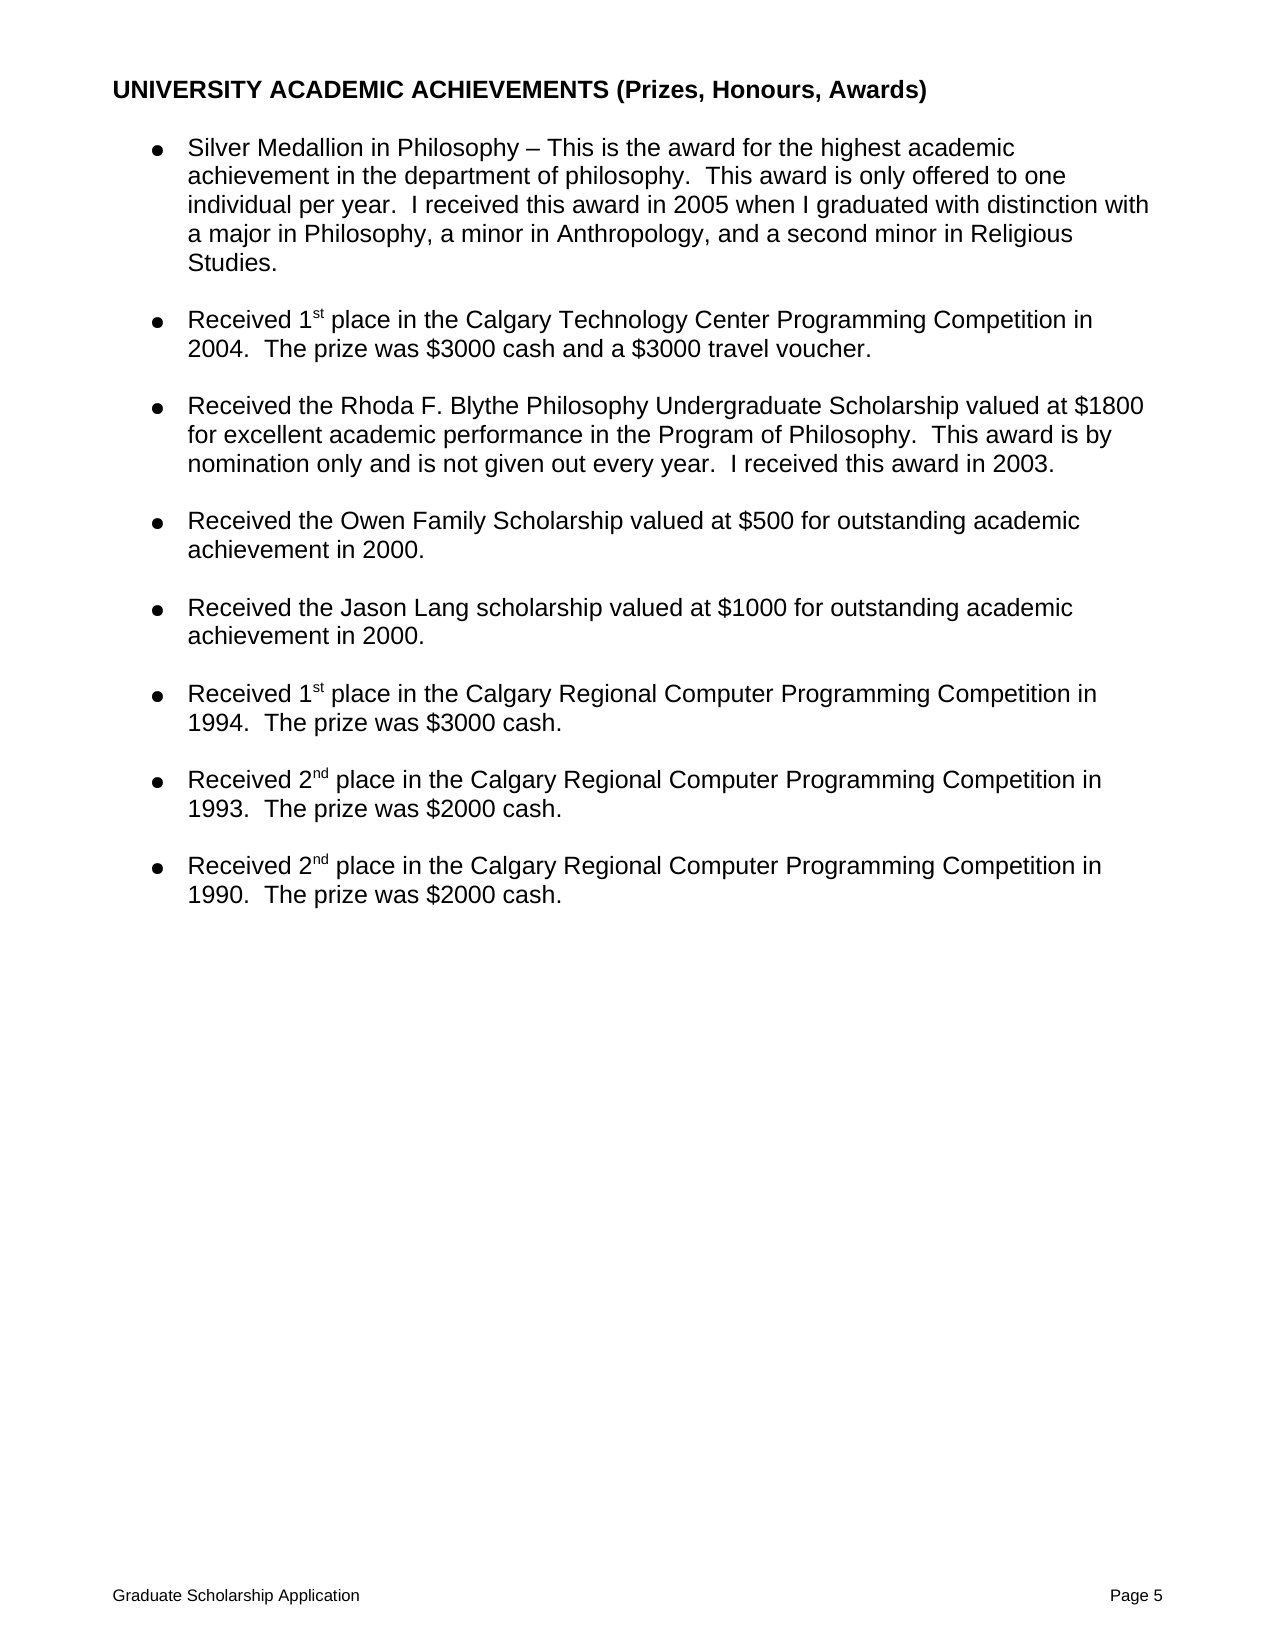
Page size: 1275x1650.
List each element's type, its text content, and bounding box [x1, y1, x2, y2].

list Received 2nd place in the Calgary Regional Computer Programming Competition in 1993. The prize was $2000 cash. [150, 765, 1162, 822]
list Received the Rhoda F. Blythe Philosophy Undergraduate Scholarship valued at $1800 for excellent academic performance in the Program of Philosophy. This award is by nomination only and is not given out every year. I received this award in 2003. [150, 391, 1162, 477]
list Received 1st place in the Calgary Regional Computer Programming Competition in 1994. The prize was $3000 cash. [150, 679, 1162, 736]
list Received 1st place in the Calgary Technology Center Programming Competition in 2004. The prize was $3000 cash and a $3000 travel voucher. [150, 305, 1162, 362]
list Received the Jason Lang scholarship valued at $1000 for outstanding academic achievement in 2000. [150, 592, 1162, 650]
list Received 2nd place in the Calgary Regional Computer Programming Competition in 1990. The prize was $2000 cash. [150, 851, 1162, 909]
list Silver Medallion in Philosophy – This is the award for the highest academic achievement in the department of philosophy. This award is only offered to one individual per year. I received this award in 2005 when I graduated with distinction with a major in Philosophy, a minor in Anthropology, and a second minor in Religious Studies. [150, 132, 1162, 276]
subtitle UNIVERSITY ACADEMIC ACHIEVEMENTS (Prizes, Honours, Awards) [112, 75, 1162, 104]
list Received the Owen Family Scholarship valued at $500 for outstanding academic achievement in 2000. [150, 506, 1162, 564]
